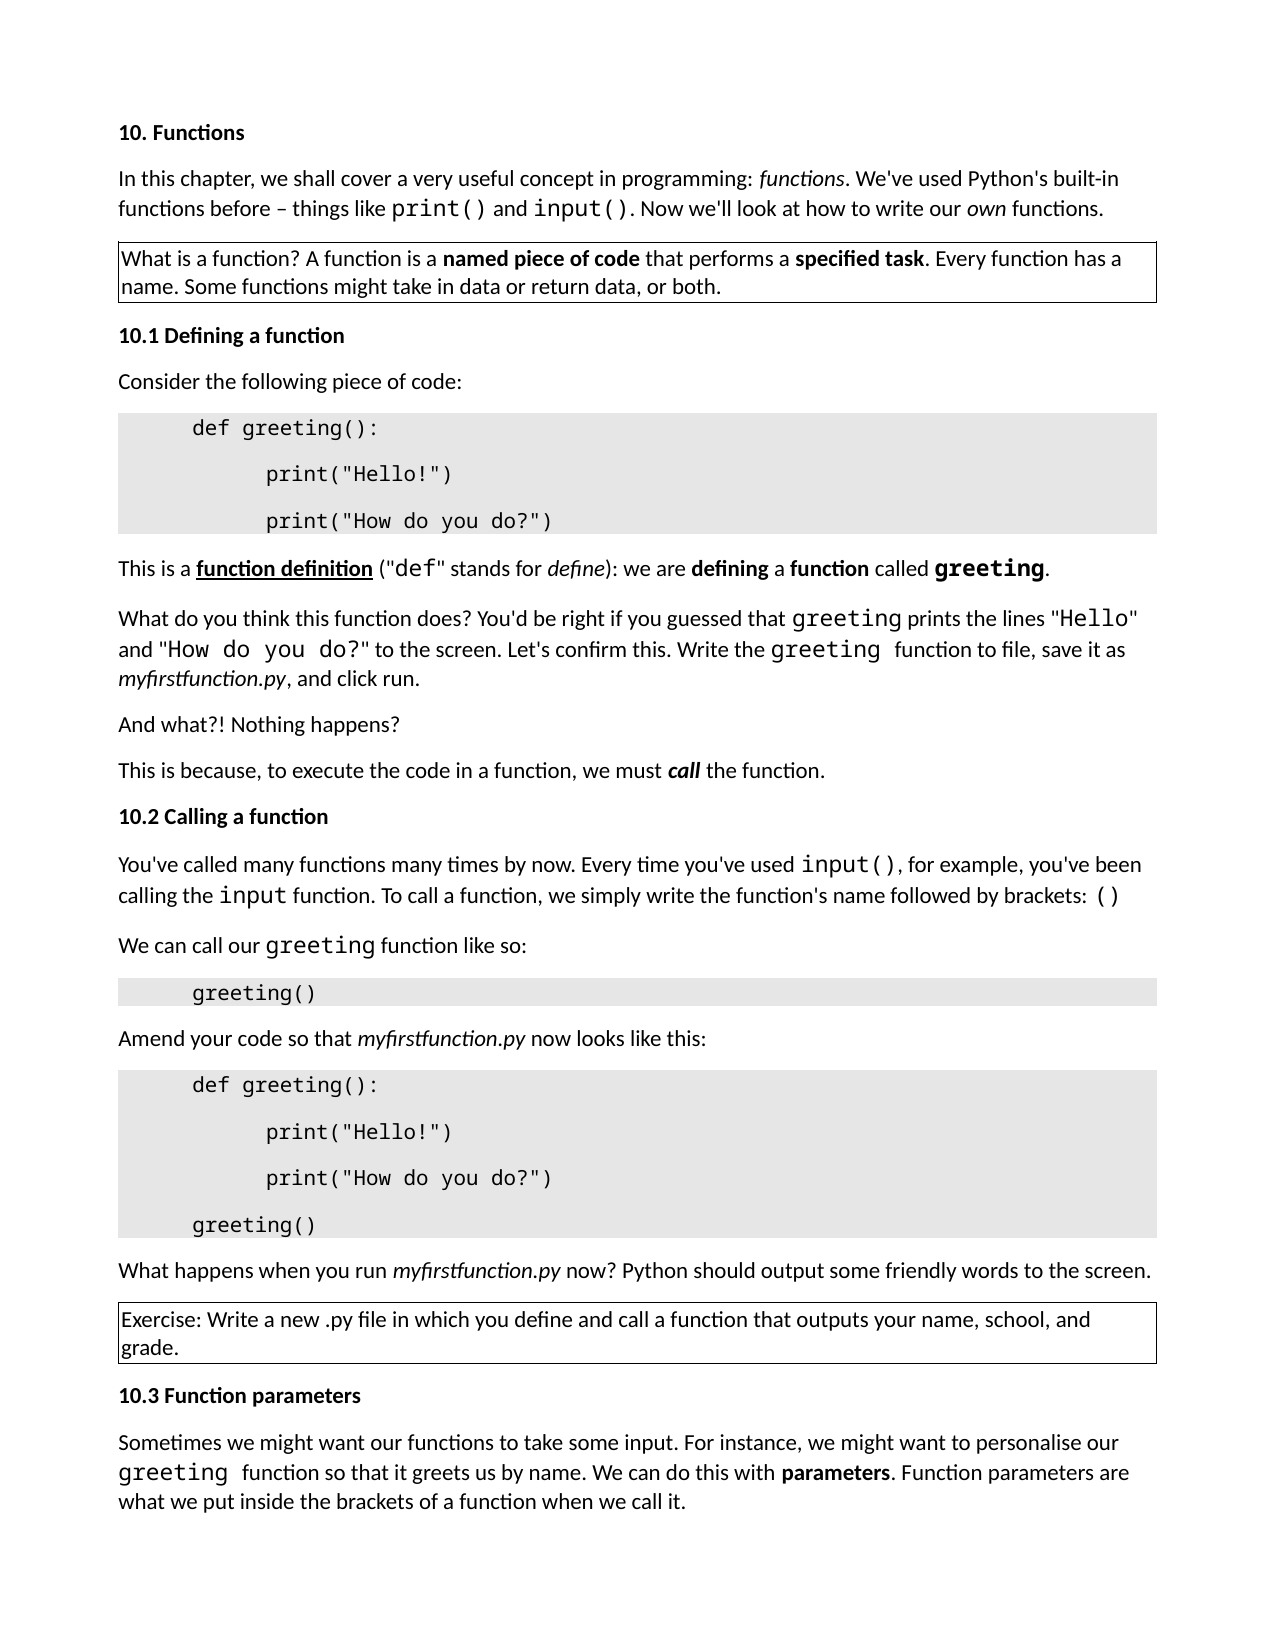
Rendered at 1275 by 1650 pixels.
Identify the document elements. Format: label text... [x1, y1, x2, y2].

text We can call our greeting function like so: [118, 929, 1157, 960]
text Exercise: Write a new .py file in which you define and call a function that outputs your name, school, and grade. [119, 1303, 1156, 1363]
text You've called many functions many times by now. Every time you've used input(), for example, you've been calling the input function. To call a function, we simply write the function's name followed by brackets: () [118, 848, 1157, 911]
text Amend your code so that myfirstfunction.py now looks like this: [118, 1024, 1157, 1052]
text print("How do you do?") [118, 1163, 1157, 1192]
text 10. Functions [118, 118, 1157, 146]
text In this chapter, we shall cover a very useful concept in programming: functions. We've used Python's built-in functions before – things like print() and input(). Now we'll look at how to write our own functions. [118, 164, 1157, 223]
text def greeting(): [118, 413, 1157, 441]
text 10.1 Defining a function [118, 321, 1157, 349]
text 10.3 Function parameters [118, 1382, 1157, 1409]
text This is a function definition ("def" stands for define): we are defining a function called greeting. [118, 552, 1157, 583]
text print("How do you do?") [118, 506, 1157, 534]
text 10.2 Calling a function [118, 802, 1157, 830]
text This is because, to execute the code in a function, we must call the function. [118, 756, 1157, 784]
text And what?! Nothing happens? [118, 710, 1157, 738]
text greeting() [118, 978, 1157, 1006]
text Sometimes we might want our functions to take some input. For instance, we might want to personalise our greeting function so that it greets us by name. We can do this with parameters. Function parameters are what we put inside the brackets of a function when we call it. [118, 1428, 1157, 1515]
text greeting() [118, 1210, 1157, 1238]
text What happens when you run myfirstfunction.py now? Python should output some friendly words to the screen. [118, 1256, 1157, 1284]
text Consider the following piece of code: [118, 367, 1157, 395]
text What do you think this function does? You'd be right if you guessed that greeting prints the lines "Hello" and "How do you do?" to the screen. Let's confirm this. Write the greeting function to file, save it as myfirstfunction.py, and click run. [118, 601, 1157, 692]
text print("Hello!") [118, 1117, 1157, 1145]
text What is a function? A function is a named piece of code that performs a specified task. Every function has a name. Some functions might take in data or return data, or both. [119, 243, 1156, 302]
text print("Hello!") [118, 459, 1157, 488]
text def greeting(): [118, 1070, 1157, 1099]
